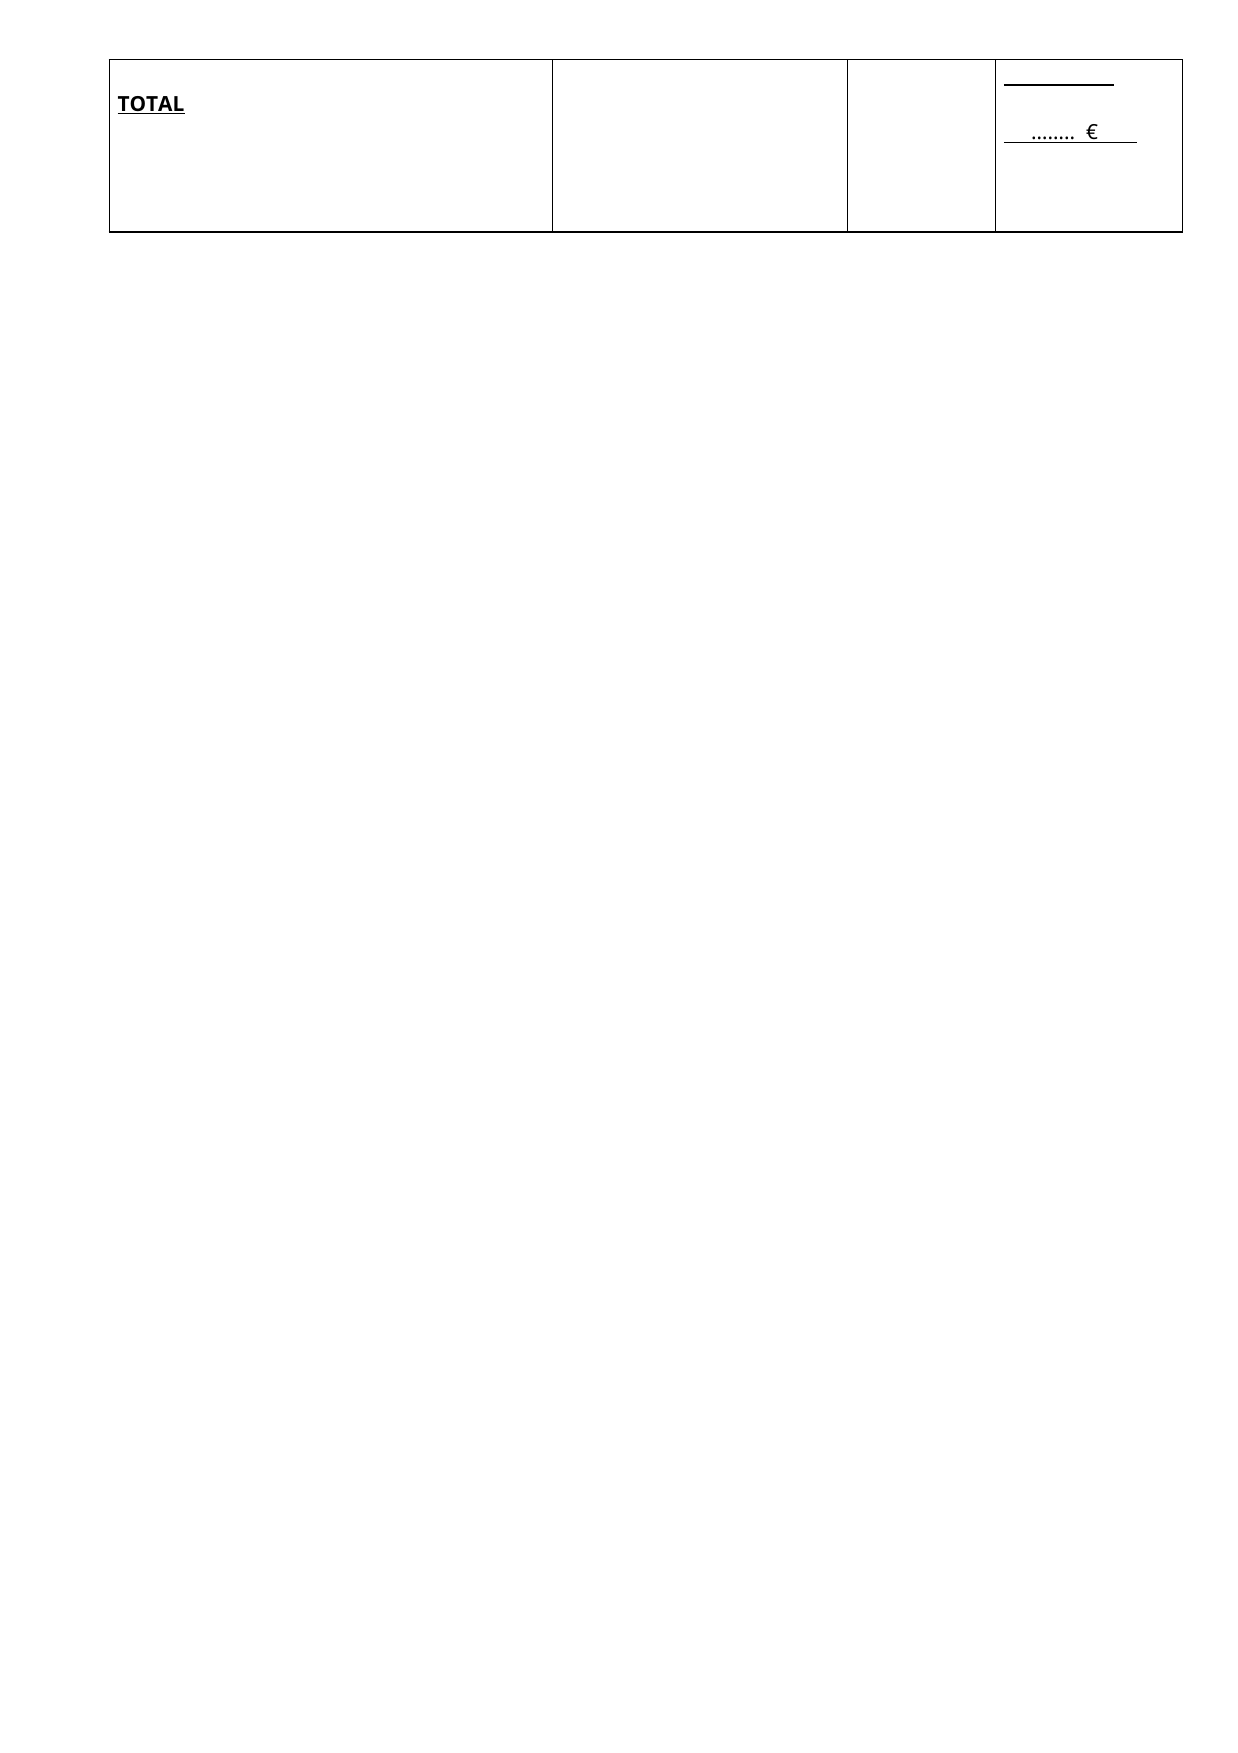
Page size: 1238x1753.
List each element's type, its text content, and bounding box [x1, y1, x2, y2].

table_cell [848, 60, 995, 231]
table_cell …….. € [996, 60, 1182, 231]
table_cell TOTAL [110, 60, 552, 231]
table_cell [553, 60, 847, 231]
